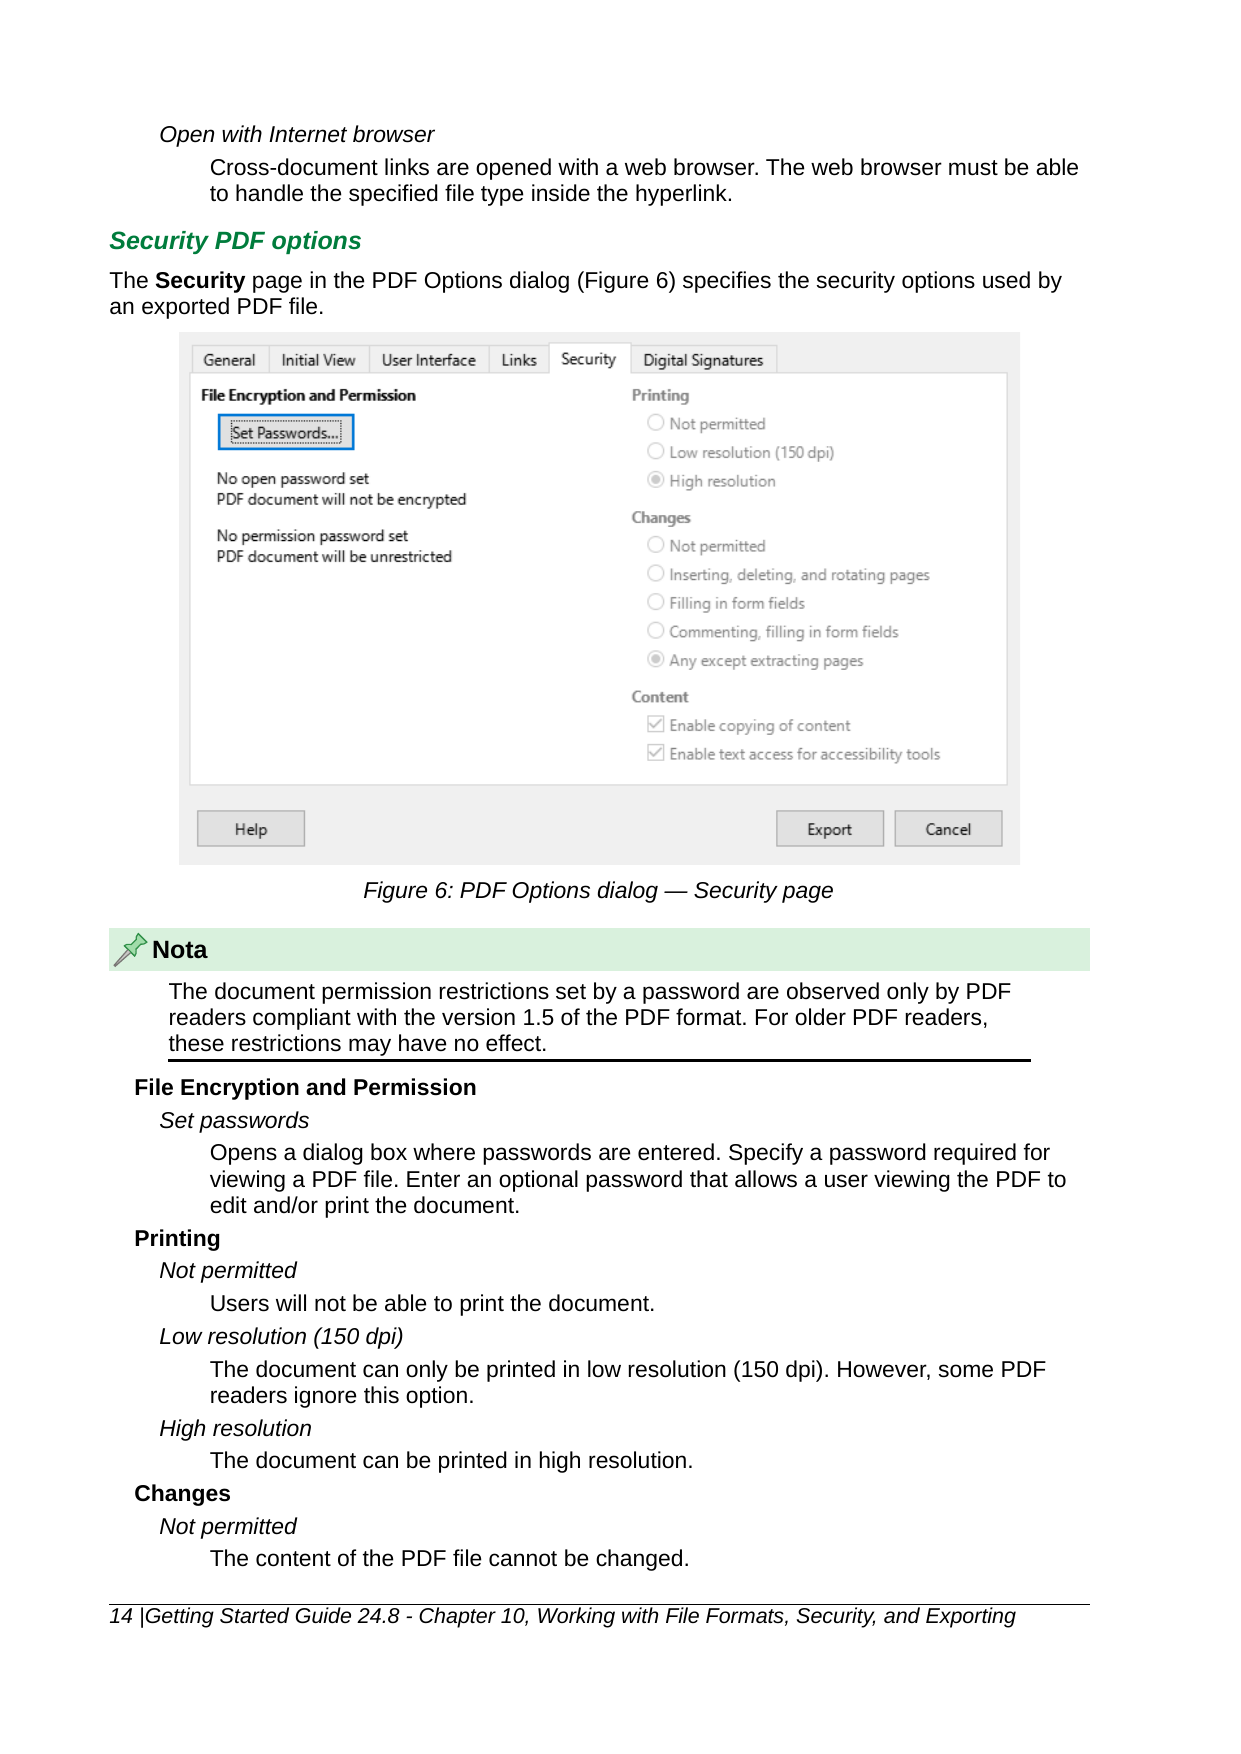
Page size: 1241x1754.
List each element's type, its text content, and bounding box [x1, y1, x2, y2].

text High resolution [159, 1415, 1090, 1441]
subtitle Nota [109, 928, 1090, 971]
text Low resolution (150 dpi) [159, 1323, 1090, 1349]
text Figure 6: PDF Options dialog — Security page [179, 877, 1020, 904]
text The content of the PDF file cannot be changed. [209, 1545, 1090, 1572]
picture [179, 332, 1021, 865]
text The document can only be printed in low resolution (150 dpi). However, some PDF readers ignore this option. [209, 1356, 1090, 1408]
text File Encryption and Permission [134, 1074, 1090, 1101]
text The document permission restrictions set by a password are observed only by PDF readers compliant with the version 1.5 of the PDF format. For older PDF readers, these restrictions may have no effect. [168, 978, 1031, 1059]
text Set passwords [159, 1107, 1090, 1133]
text Users will not be able to print the document. [209, 1290, 1090, 1316]
text Changes [134, 1480, 1090, 1506]
text Cross-document links are opened with a web browser. The web browser must be able to handle the specified file type inside the hyperlink. [209, 154, 1090, 206]
text Open with Internet browser [159, 121, 1090, 147]
text Opens a dialog box where passwords are entered. Specify a password required for viewing a PDF file. Enter an optional password that allows a user viewing the PDF to edit and/or print the document. [209, 1139, 1090, 1218]
text Printing [134, 1225, 1090, 1251]
text The Security page in the PDF Options dialog (Figure 6) specifies the security options used by an exported PDF file. [109, 267, 1090, 320]
text Not permitted [159, 1513, 1090, 1539]
text The document can be printed in high resolution. [209, 1447, 1090, 1474]
subtitle Security PDF options [109, 226, 1090, 254]
text Not permitted [159, 1257, 1090, 1284]
